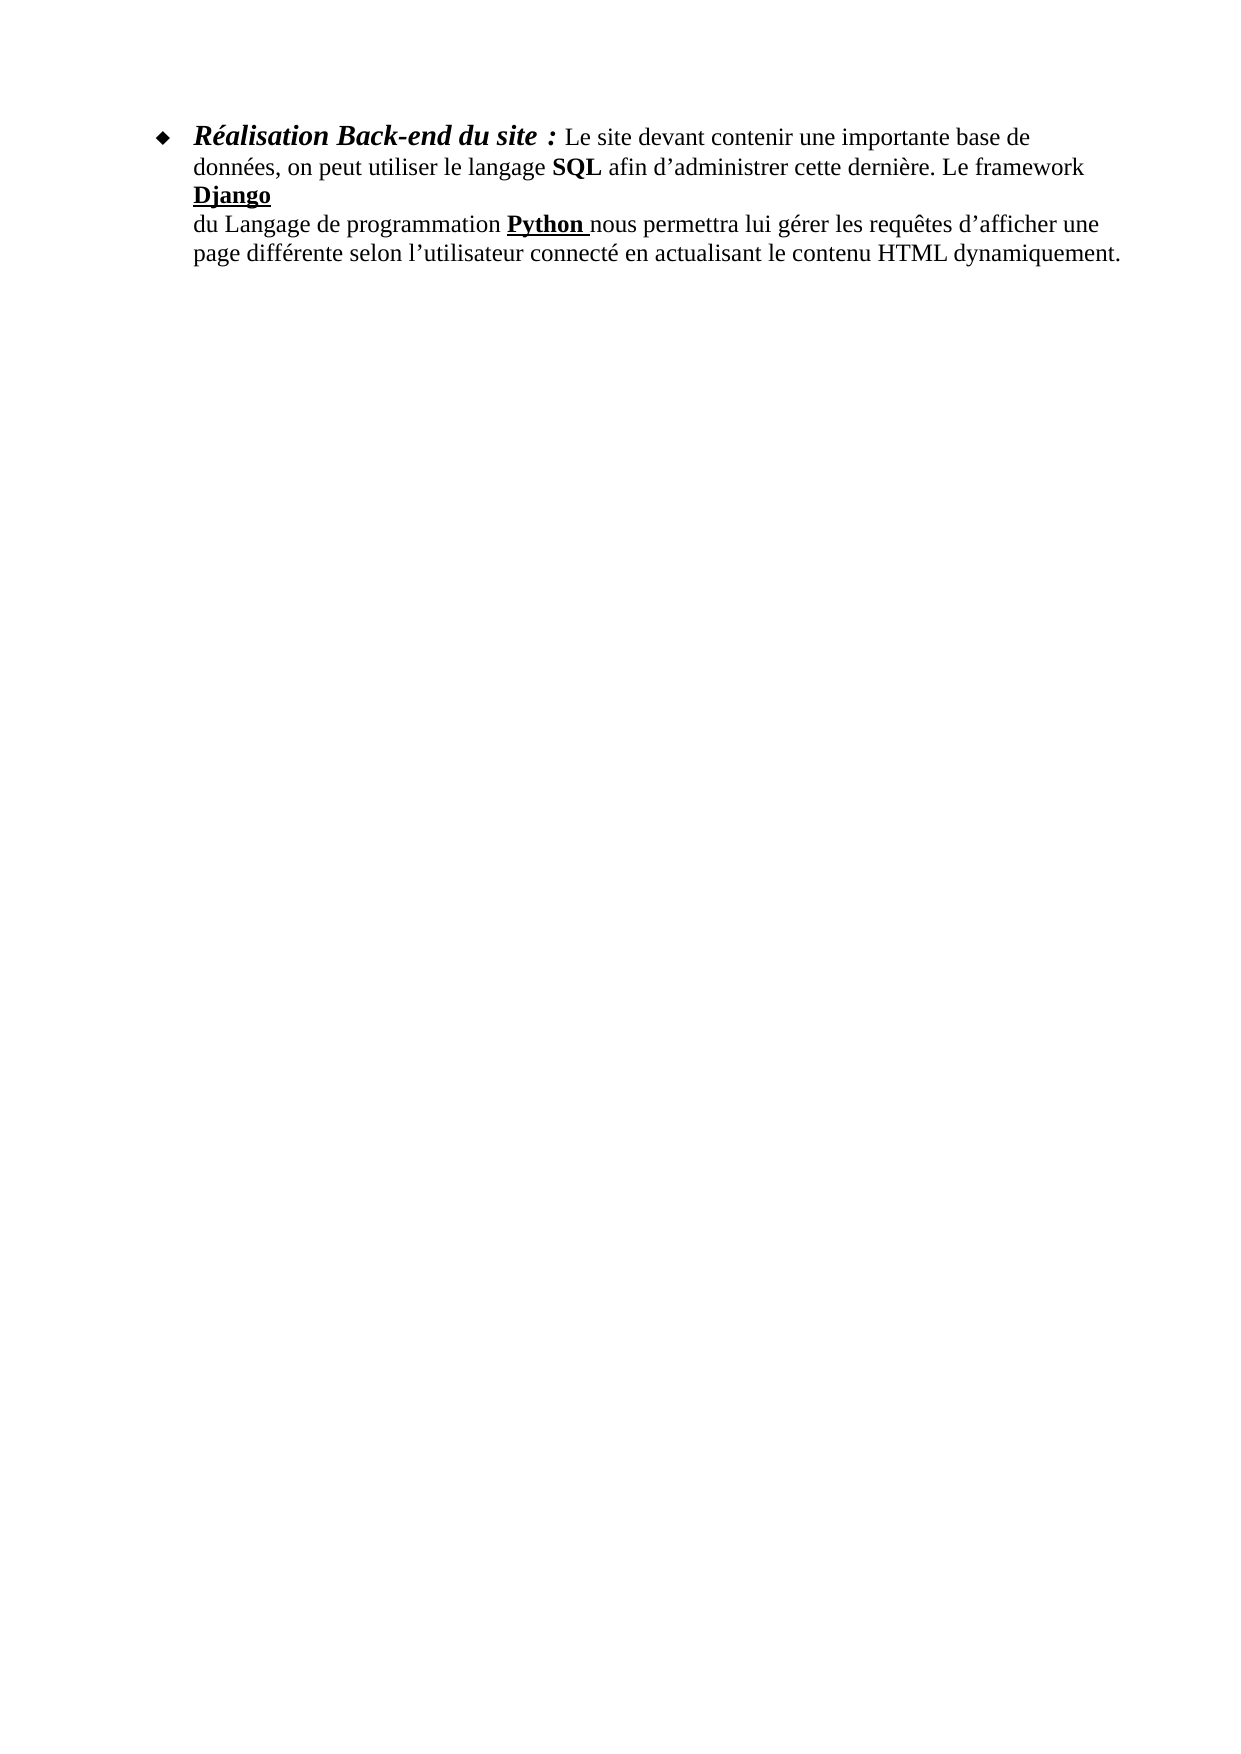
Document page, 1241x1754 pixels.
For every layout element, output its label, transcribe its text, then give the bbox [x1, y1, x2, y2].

list Réalisation Back-end du site : Le site devant contenir une importante base de données, on peut utiliser le langage SQL afin d’administrer cette dernière. Le framework Django [156, 118, 1122, 209]
list du Langage de programmation Python nous permettra lui gérer les requêtes d’afficher une page différente selon l’utilisateur connecté en actualisant le contenu HTML dynamiquement. [156, 209, 1122, 267]
